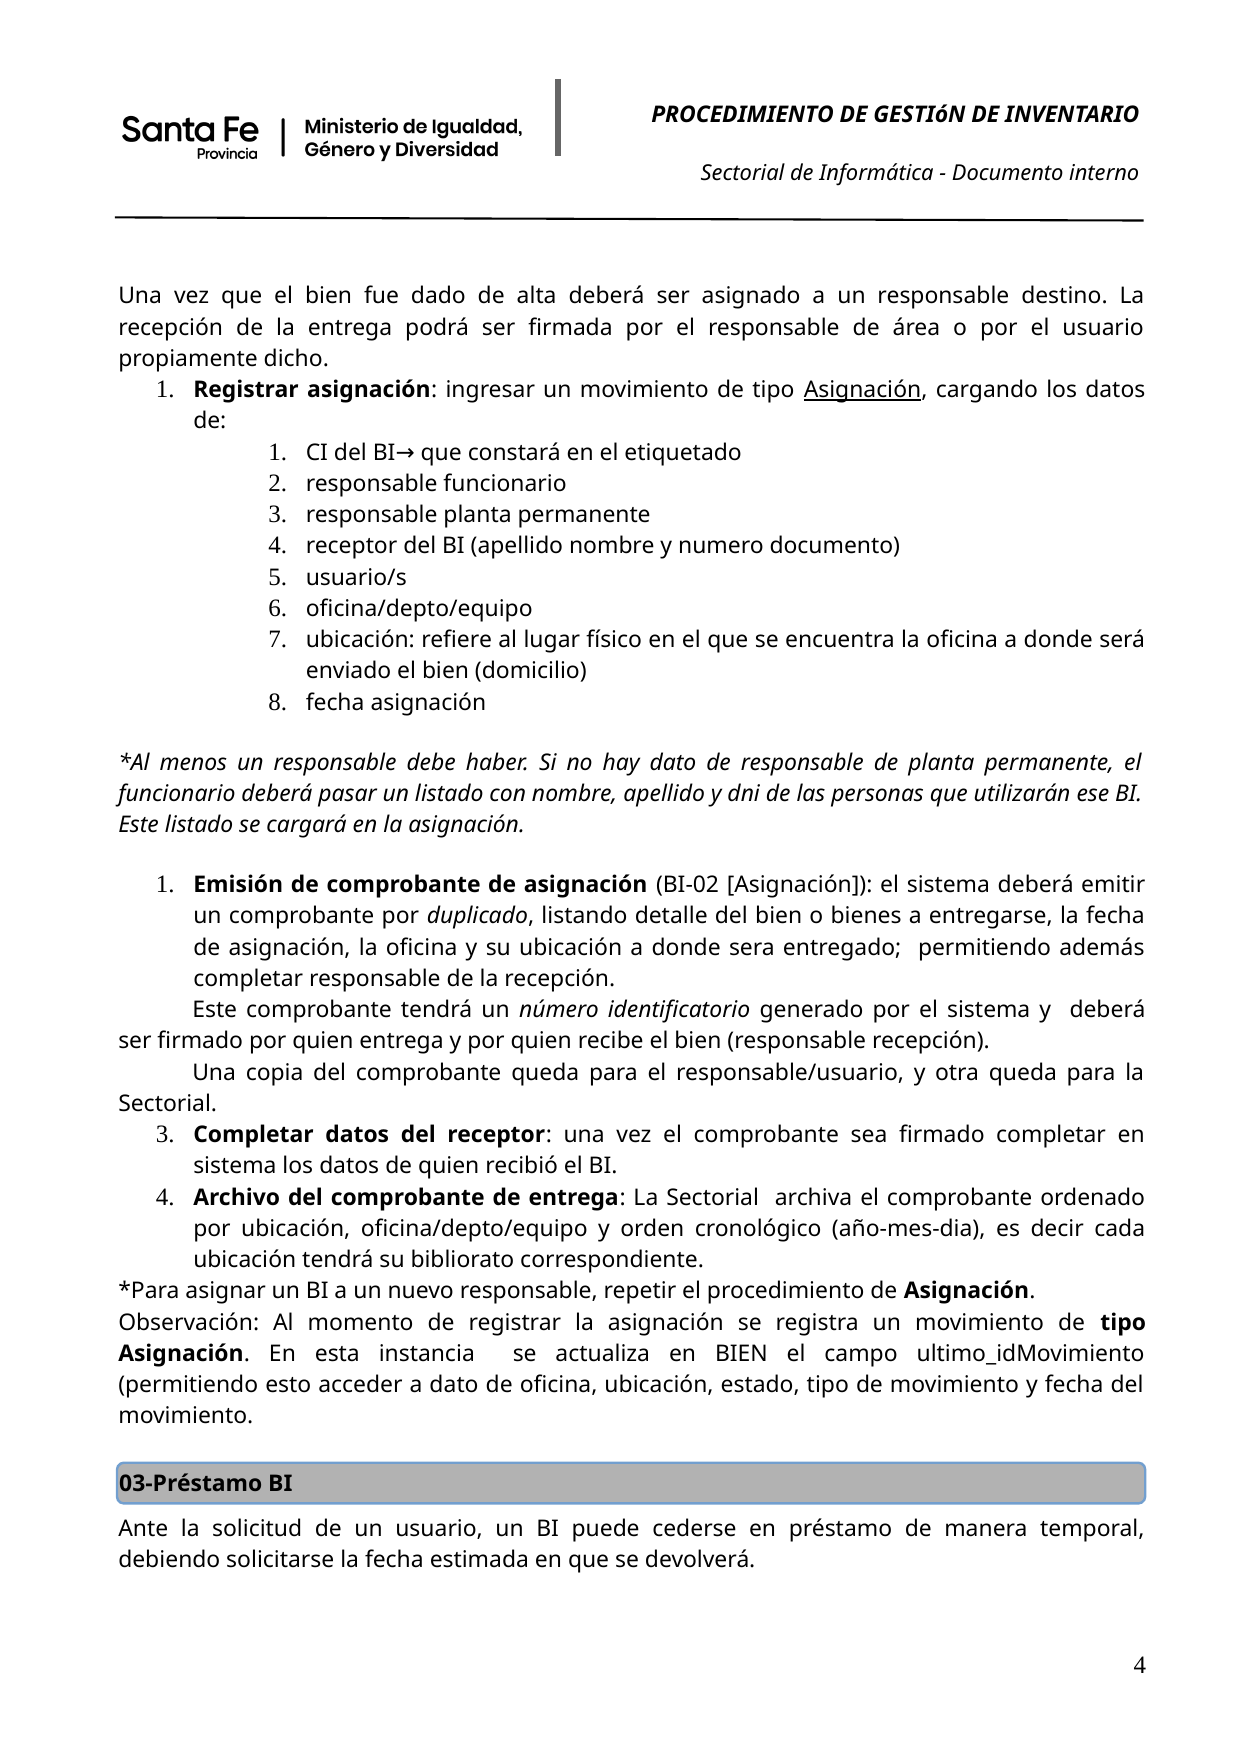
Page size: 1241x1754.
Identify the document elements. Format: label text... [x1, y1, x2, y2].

list Archivo del comprobante de entrega: La Sectorial archiva el comprobante ordenado por ubicación, oficina/depto/equipo y orden cronológico (año-mes-dia), es decir cada ubicación tendrá su bibliorato correspondiente. [156, 1181, 1146, 1274]
list Emisión de comprobante de asignación (BI-02 [Asignación]): el sistema deberá emitir un comprobante por duplicado, listando detalle del bien o bienes a entregarse, la fecha de asignación, la oficina y su ubicación a donde sera entregado; permitiendo además completar responsable de la recepción. [156, 868, 1146, 993]
list Completar datos del receptor: una vez el comprobante sea firmado completar en sistema los datos de quien recibió el BI. [156, 1118, 1146, 1181]
text Ante la solicitud de un usuario, un BI puede cederse en préstamo de manera temporal, debiendo solicitarse la fecha estimada en que se devolverá. [118, 1512, 1146, 1574]
list Registrar asignación: ingresar un movimiento de tipo Asignación, cargando los datos de: [156, 373, 1146, 436]
list responsable planta permanente [268, 498, 1146, 529]
text Una copia del comprobante queda para el responsable/usuario, y otra queda para la Sectorial. [118, 1056, 1146, 1118]
list CI del BI→ que constará en el etiquetado [268, 436, 1146, 467]
text Una vez que el bien fue dado de alta deberá ser asignado a un responsable destino. La recepción de la entrega podrá ser firmada por el responsable de área o por el usuario propiamente dicho. [118, 279, 1146, 373]
list receptor del BI (apellido nombre y numero documento) [268, 529, 1146, 561]
text *Para asignar un BI a un nuevo responsable, repetir el procedimiento de Asignación. [118, 1274, 1146, 1306]
list ubicación: refiere al lugar físico en el que se encuentra la oficina a donde será enviado el bien (domicilio) [268, 623, 1146, 686]
list fecha asignación [268, 686, 1146, 717]
list responsable funcionario [268, 467, 1146, 498]
text Observación: Al momento de registrar la asignación se registra un movimiento de tipo Asignación. En esta instancia se actualiza en BIEN el campo ultimo_idMovimiento (permitiendo esto acceder a dato de oficina, ubicación, estado, tipo de movimiento y fecha del movimiento. [118, 1306, 1146, 1431]
list usuario/s [268, 561, 1146, 592]
text Este comprobante tendrá un número identificatorio generado por el sistema y deberá ser firmado por quien entrega y por quien recibe el bien (responsable recepción). [118, 993, 1146, 1056]
text *Al menos un responsable debe haber. Si no hay dato de responsable de planta permanente, el funcionario deberá pasar un listado con nombre, apellido y dni de las personas que utilizarán ese BI. Este listado se cargará en la asignación. [118, 746, 1146, 839]
picture [102, 100, 550, 170]
list oficina/depto/equipo [268, 592, 1146, 623]
